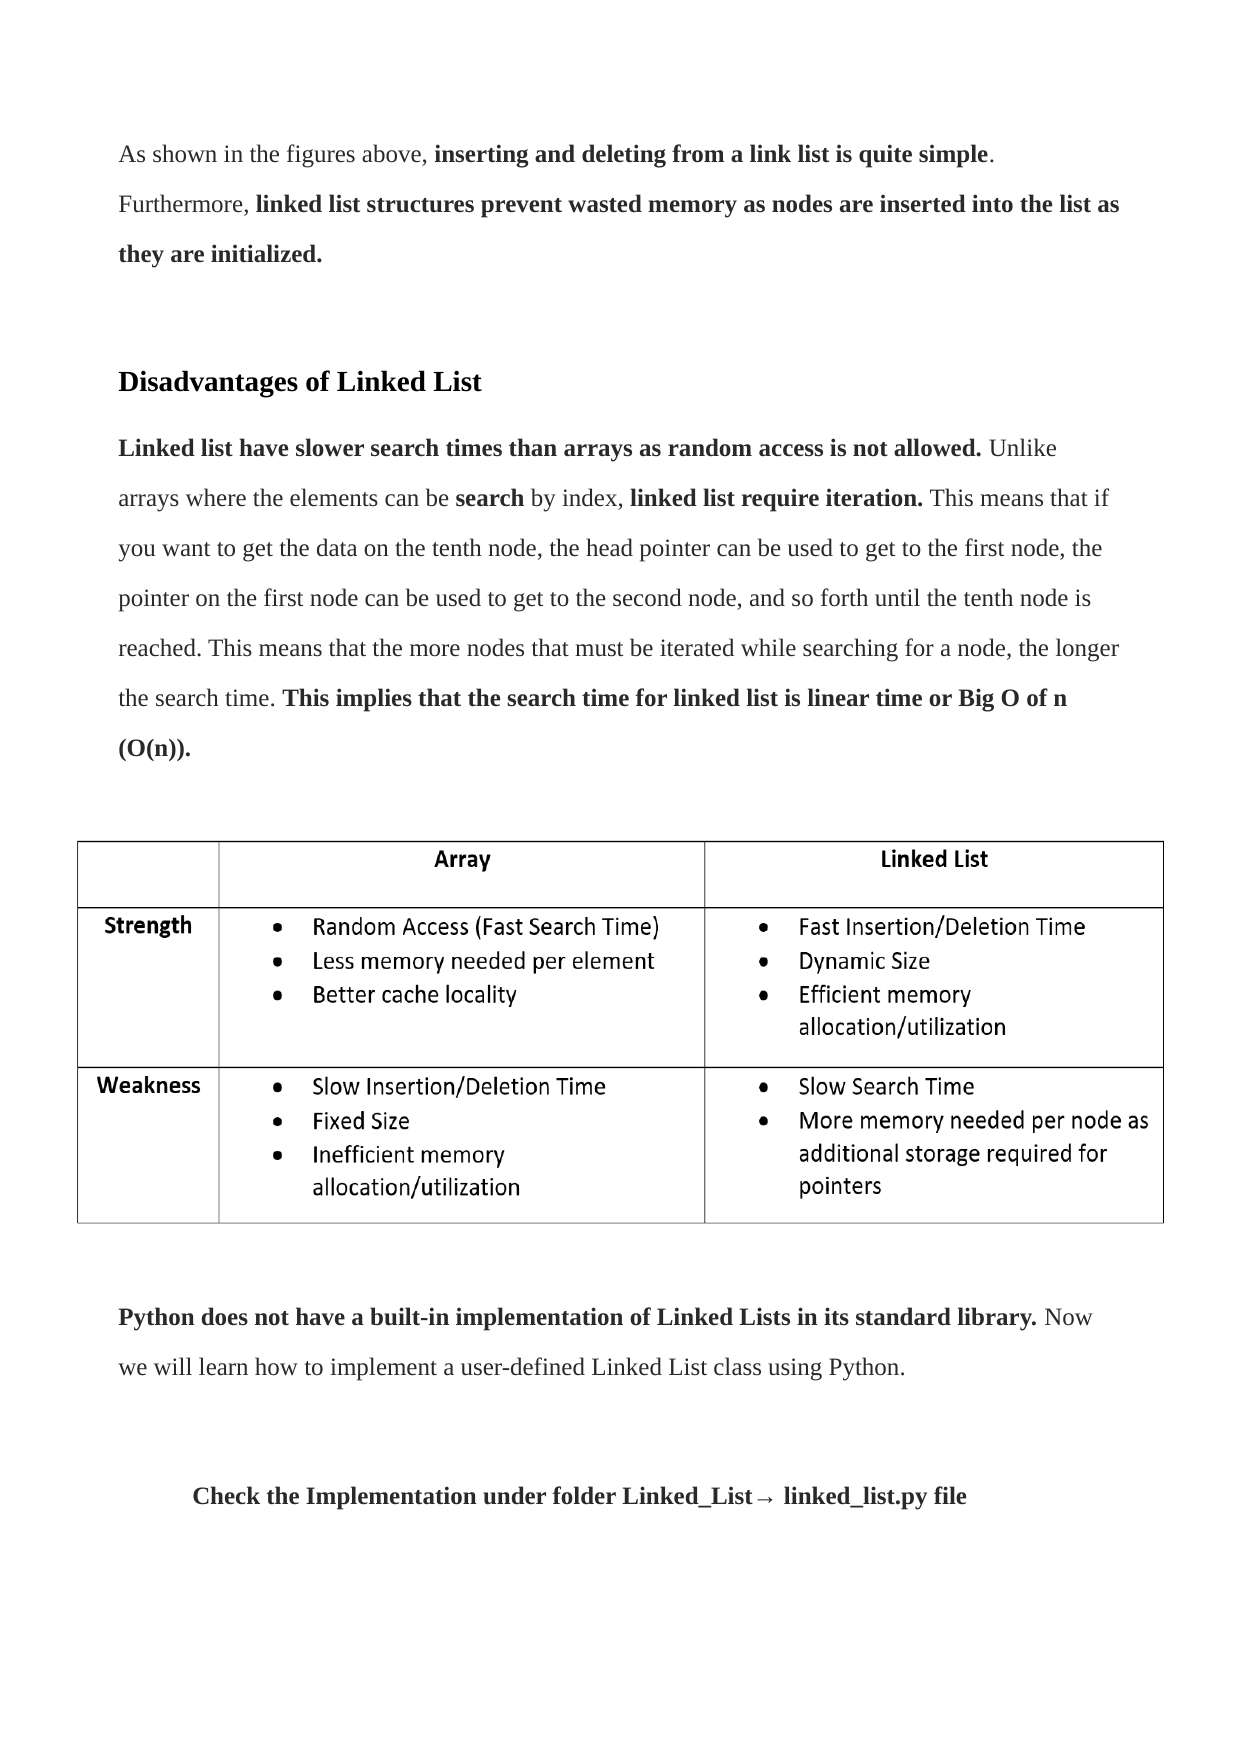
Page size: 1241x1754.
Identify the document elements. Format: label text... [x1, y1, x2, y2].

text Disadvantages of Linked List [118, 347, 1122, 397]
text Check the Implementation under folder Linked_List→ linked_list.py file [118, 1459, 1122, 1509]
picture [72, 833, 1168, 1233]
text As shown in the figures above, inserting and deleting from a link list is quite simple. Furthermore, linked list structures prevent wasted memory as nodes are inserted into the list as they are initialized. [118, 118, 1122, 268]
text Linked list have slower search times than arrays as random access is not allowed. Unlike arrays where the elements can be search by index, linked list require iteration. This means that if you want to get the data on the tenth node, the head pointer can be used to get to the first node, the pointer on the first node can be used to get to the second node, and so forth until the tenth node is reached. This means that the more nodes that must be iterated while searching for a node, the longer the search time. This implies that the search time for linked list is linear time or Big O of n (O(n)). [118, 412, 1122, 762]
text Python does not have a built-in implementation of Linked Lists in its standard library. Now we will learn how to implement a user-defined Linked List class using Python. [118, 1280, 1122, 1380]
